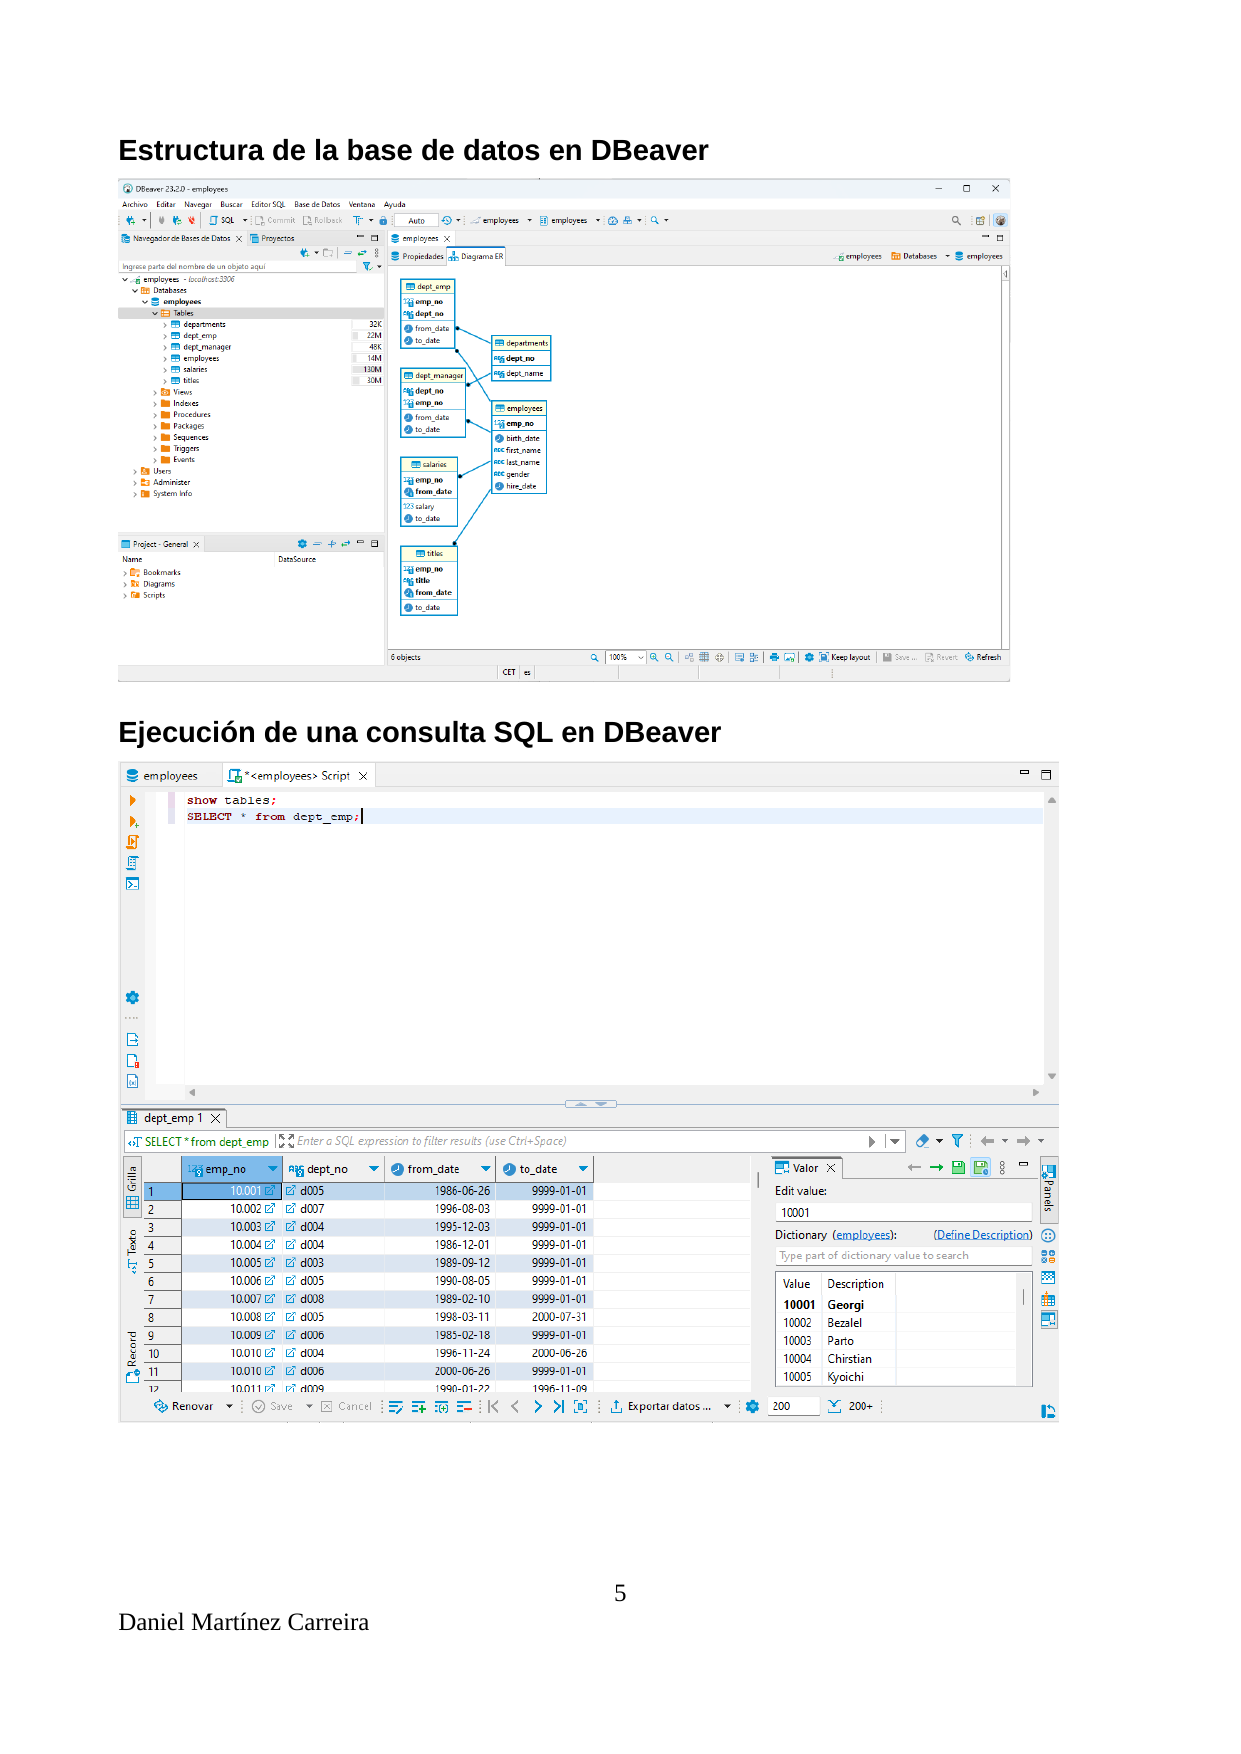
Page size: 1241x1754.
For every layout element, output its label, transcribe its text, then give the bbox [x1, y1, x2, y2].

subtitle Ejecución de una consulta SQL en DBeaver [118, 715, 1122, 749]
subtitle Estructura de la base de datos en DBeaver [118, 133, 1122, 166]
picture [118, 178, 1011, 682]
picture [118, 761, 1059, 1423]
